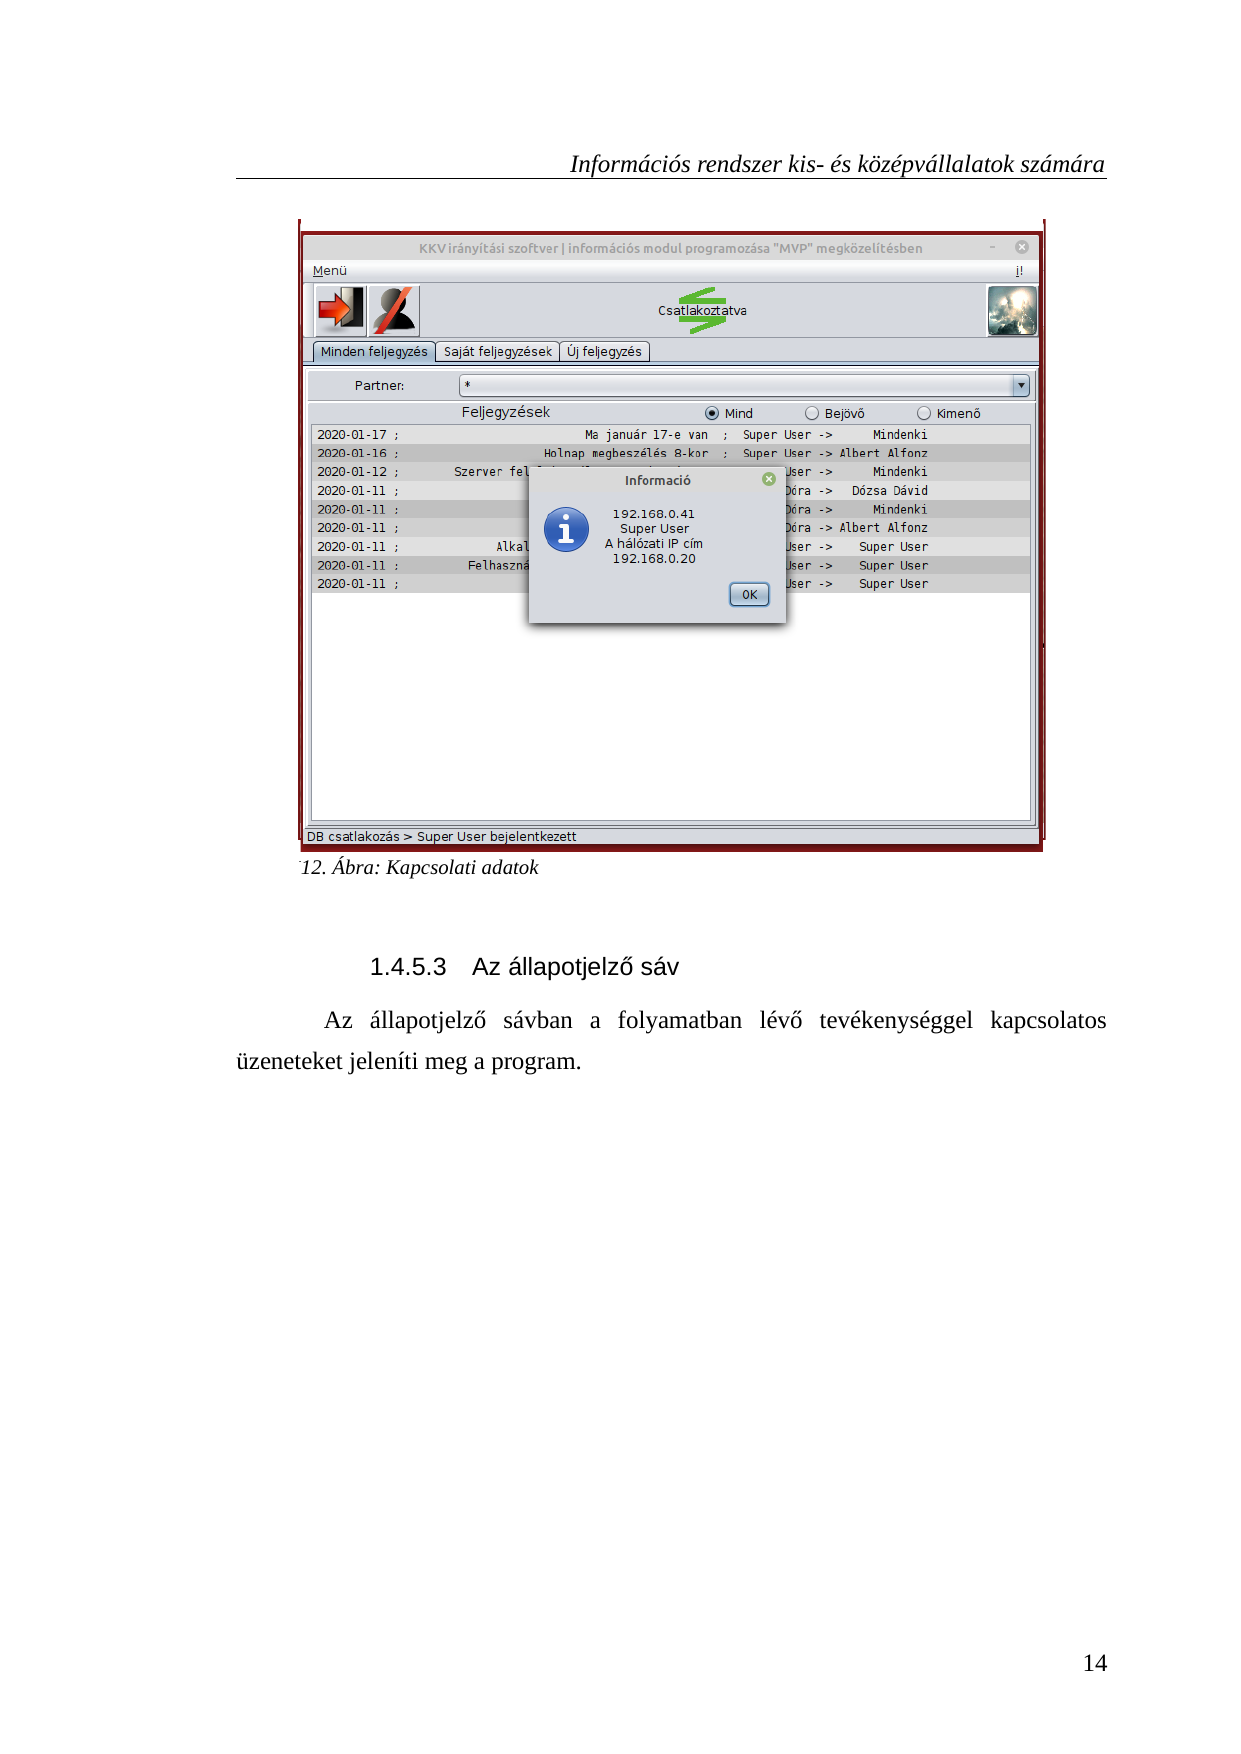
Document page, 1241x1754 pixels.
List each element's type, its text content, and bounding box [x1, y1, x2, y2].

picture [298, 219, 1046, 852]
subtitle Az állapotjelző sáv [454, 952, 1107, 980]
text 12. Ábra: Kapcsolati adatok [301, 852, 1043, 879]
text Az állapotjelző sávban a folyamatban lévő tevékenységgel kapcsolatos üzeneteket jeleníti meg a program. [236, 1006, 1107, 1075]
